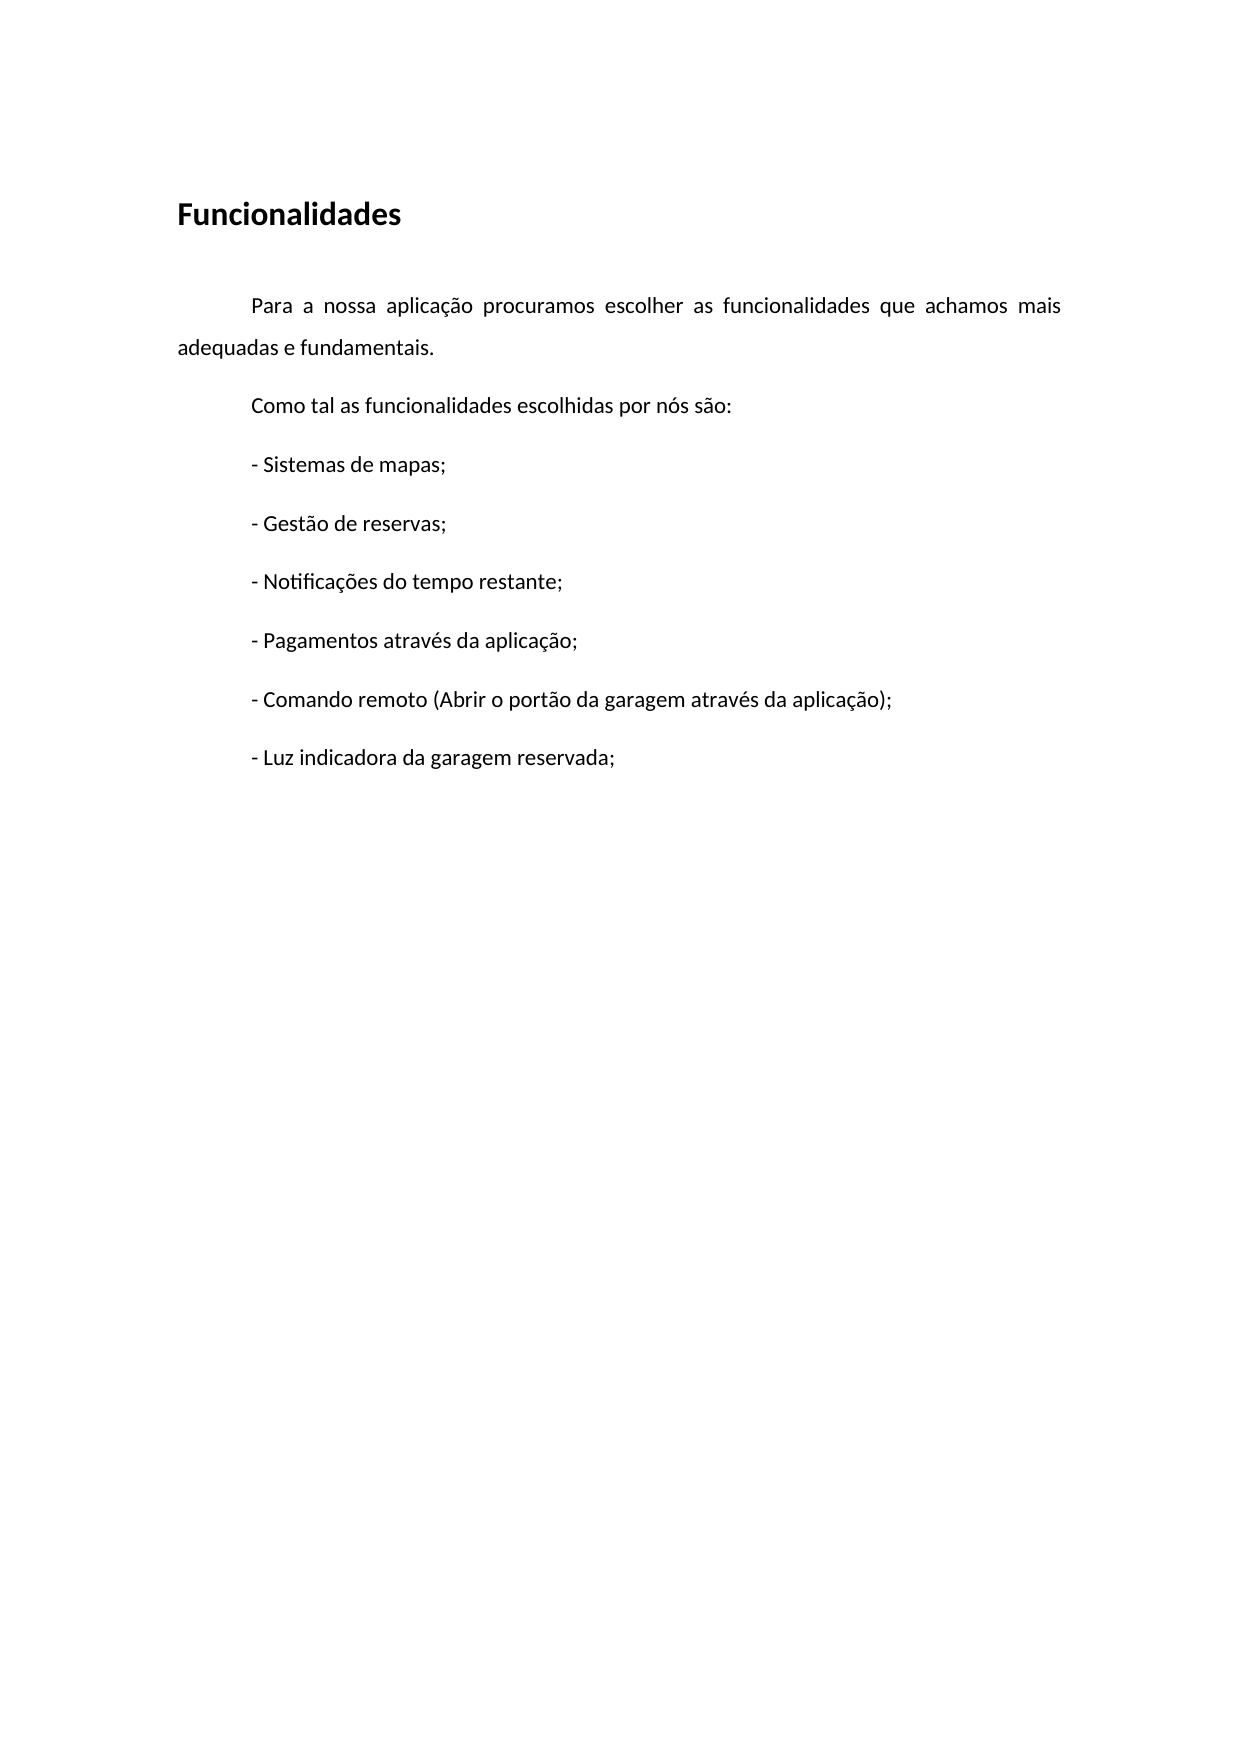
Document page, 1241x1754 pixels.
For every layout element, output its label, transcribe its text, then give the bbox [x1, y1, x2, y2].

text - Comando remoto (Abrir o portão da garagem através da aplicação); [177, 685, 1063, 713]
text - Pagamentos através da aplicação; [177, 626, 1063, 654]
text Funcionalidades [177, 193, 1063, 233]
text - Luz indicadora da garagem reservada; [177, 743, 1063, 771]
text - Notificações do tempo restante; [177, 567, 1063, 596]
text - Sistemas de mapas; [177, 450, 1063, 478]
text Como tal as funcionalidades escolhidas por nós são: [177, 392, 1063, 419]
text - Gestão de reservas; [177, 509, 1063, 537]
text Para a nossa aplicação procuramos escolher as funcionalidades que achamos mais adequadas e fundamentais. [177, 291, 1063, 361]
